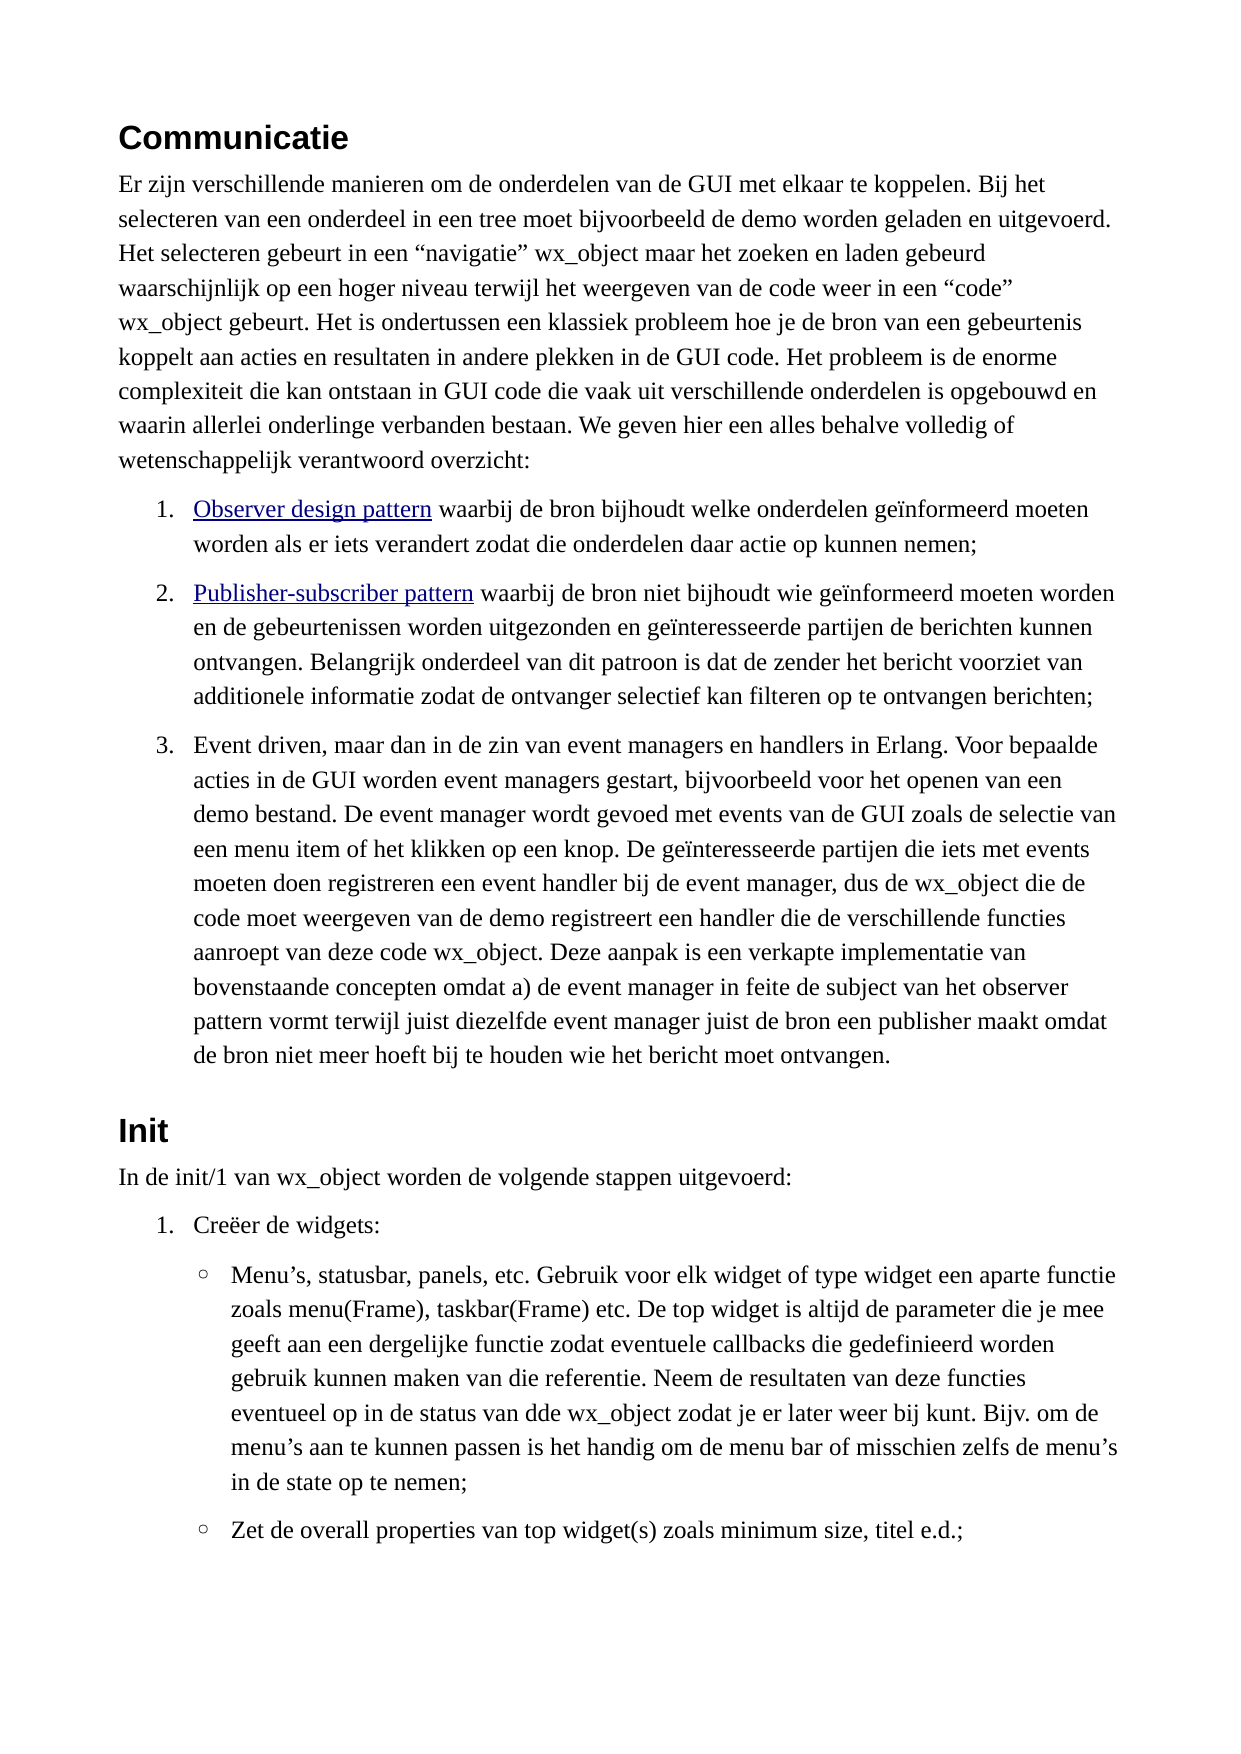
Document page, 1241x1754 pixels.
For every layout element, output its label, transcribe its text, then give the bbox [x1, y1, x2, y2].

text Er zijn verschillende manieren om de onderdelen van de GUI met elkaar te koppelen. Bij het selecteren van een onderdeel in een tree moet bijvoorbeeld de demo worden geladen en uitgevoerd. Het selecteren gebeurt in een “navigatie” wx_object maar het zoeken en laden gebeurd waarschijnlijk op een hoger niveau terwijl het weergeven van de code weer in een “code” wx_object gebeurt. Het is ondertussen een klassiek probleem hoe je de bron van een gebeurtenis koppelt aan acties en resultaten in andere plekken in de GUI code. Het probleem is de enorme complexiteit die kan ontstaan in GUI code die vaak uit verschillende onderdelen is opgebouwd en waarin allerlei onderlinge verbanden bestaan. We geven hier een alles behalve volledig of wetenschappelijk verantwoord overzicht: [118, 169, 1122, 474]
list Observer design pattern waarbij de bron bijhoudt welke onderdelen geïnformeerd moeten worden als er iets verandert zodat die onderdelen daar actie op kunnen nemen; [156, 494, 1122, 557]
subtitle Communicatie [118, 118, 1122, 157]
list Zet de overall properties van top widget(s) zoals minimum size, titel e.d.; [193, 1516, 1122, 1544]
list Event driven, maar dan in de zin van event managers en handlers in Erlang. Voor bepaalde acties in de GUI worden event managers gestart, bijvoorbeeld voor het openen van een demo bestand. De event manager wordt gevoed met events van de GUI zoals de selectie van een menu item of het klikken op een knop. De geïnteresseerde partijen die iets met events moeten doen registreren een event handler bij de event manager, dus de wx_object die de code moet weergeven van de demo registreert een handler die de verschillende functies aanroept van deze code wx_object. Deze aanpak is een verkapte implementatie van bovenstaande concepten omdat a) de event manager in feite de subject van het observer pattern vormt terwijl juist diezelfde event manager juist de bron een publisher maakt omdat de bron niet meer hoeft bij te houden wie het bericht moet ontvangen. [156, 730, 1122, 1069]
subtitle Init [118, 1110, 1122, 1149]
text In de init/1 van wx_object worden de volgende stappen uitgevoerd: [118, 1162, 1122, 1190]
list Menu’s, statusbar, panels, etc. Gebruik voor elk widget of type widget een aparte functie zoals menu(Frame), taskbar(Frame) etc. De top widget is altijd de parameter die je mee geeft aan een dergelijke functie zodat eventuele callbacks die gedefinieerd worden gebruik kunnen maken van die referentie. Neem de resultaten van deze functies eventueel op in de status van dde wx_object zodat je er later weer bij kunt. Bijv. om de menu’s aan te kunnen passen is het handig om de menu bar of misschien zelfs de menu’s in de state op te nemen; [193, 1260, 1122, 1495]
list Publisher-subscriber pattern waarbij de bron niet bijhoudt wie geïnformeerd moeten worden en de gebeurtenissen worden uitgezonden en geïnteresseerde partijen de berichten kunnen ontvangen. Belangrijk onderdeel van dit patroon is dat de zender het bericht voorziet van additionele informatie zodat de ontvanger selectief kan filteren op te ontvangen berichten; [156, 578, 1122, 710]
list Creëer de widgets: [156, 1211, 1122, 1239]
